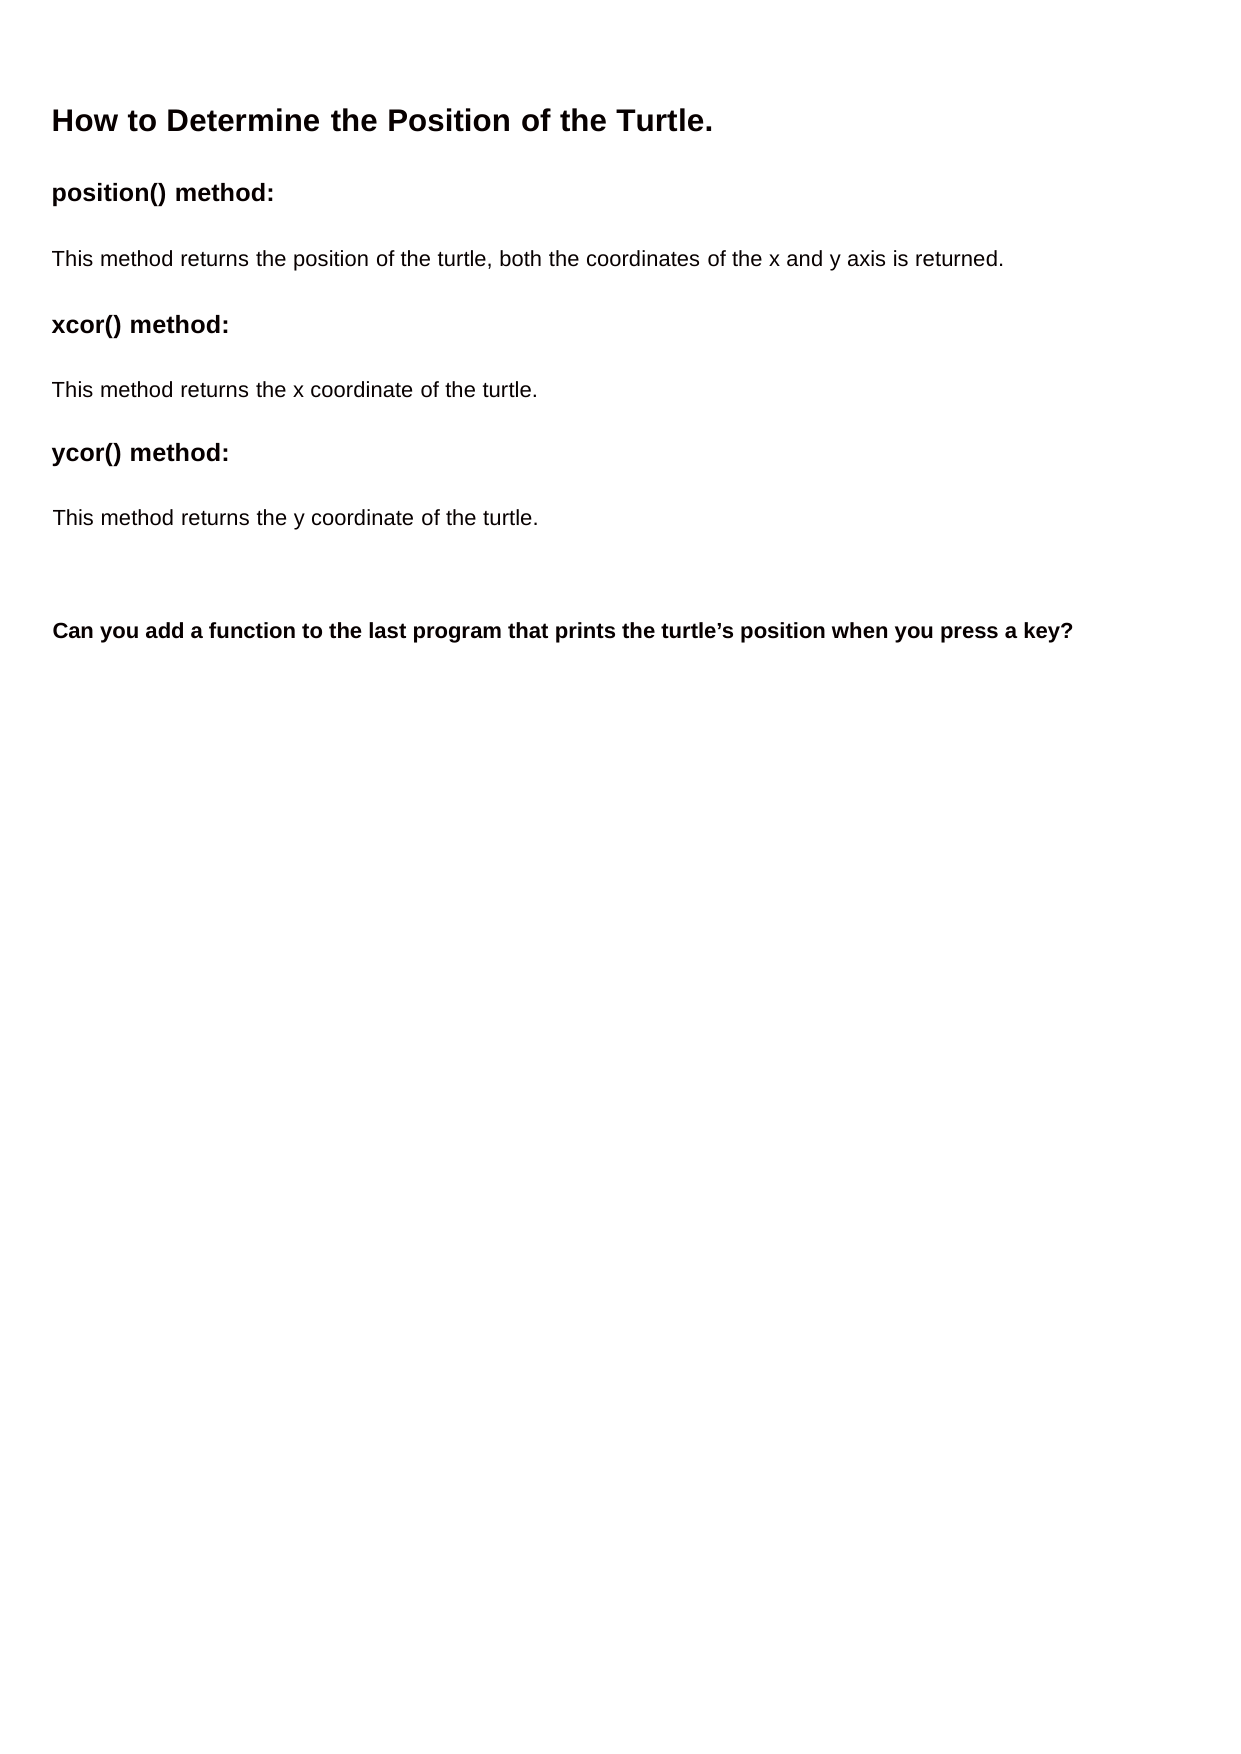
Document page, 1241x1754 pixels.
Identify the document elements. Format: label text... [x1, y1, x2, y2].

text How to Determine the Position of the Turtle. [51, 102, 1194, 138]
text position() method: [51, 178, 1194, 207]
text xcor() method: [51, 310, 1194, 338]
text This method returns the x coordinate of the turtle. [51, 377, 1194, 402]
text ycor() method: [51, 438, 1194, 466]
text This method returns the y coordinate of the turtle. [52, 505, 1139, 530]
text This method returns the position of the turtle, both the coordinates of the x and y axis is returned. [51, 245, 1194, 271]
text Can you add a function to the last program that prints the turtle’s position when you press a key? [52, 618, 1139, 643]
